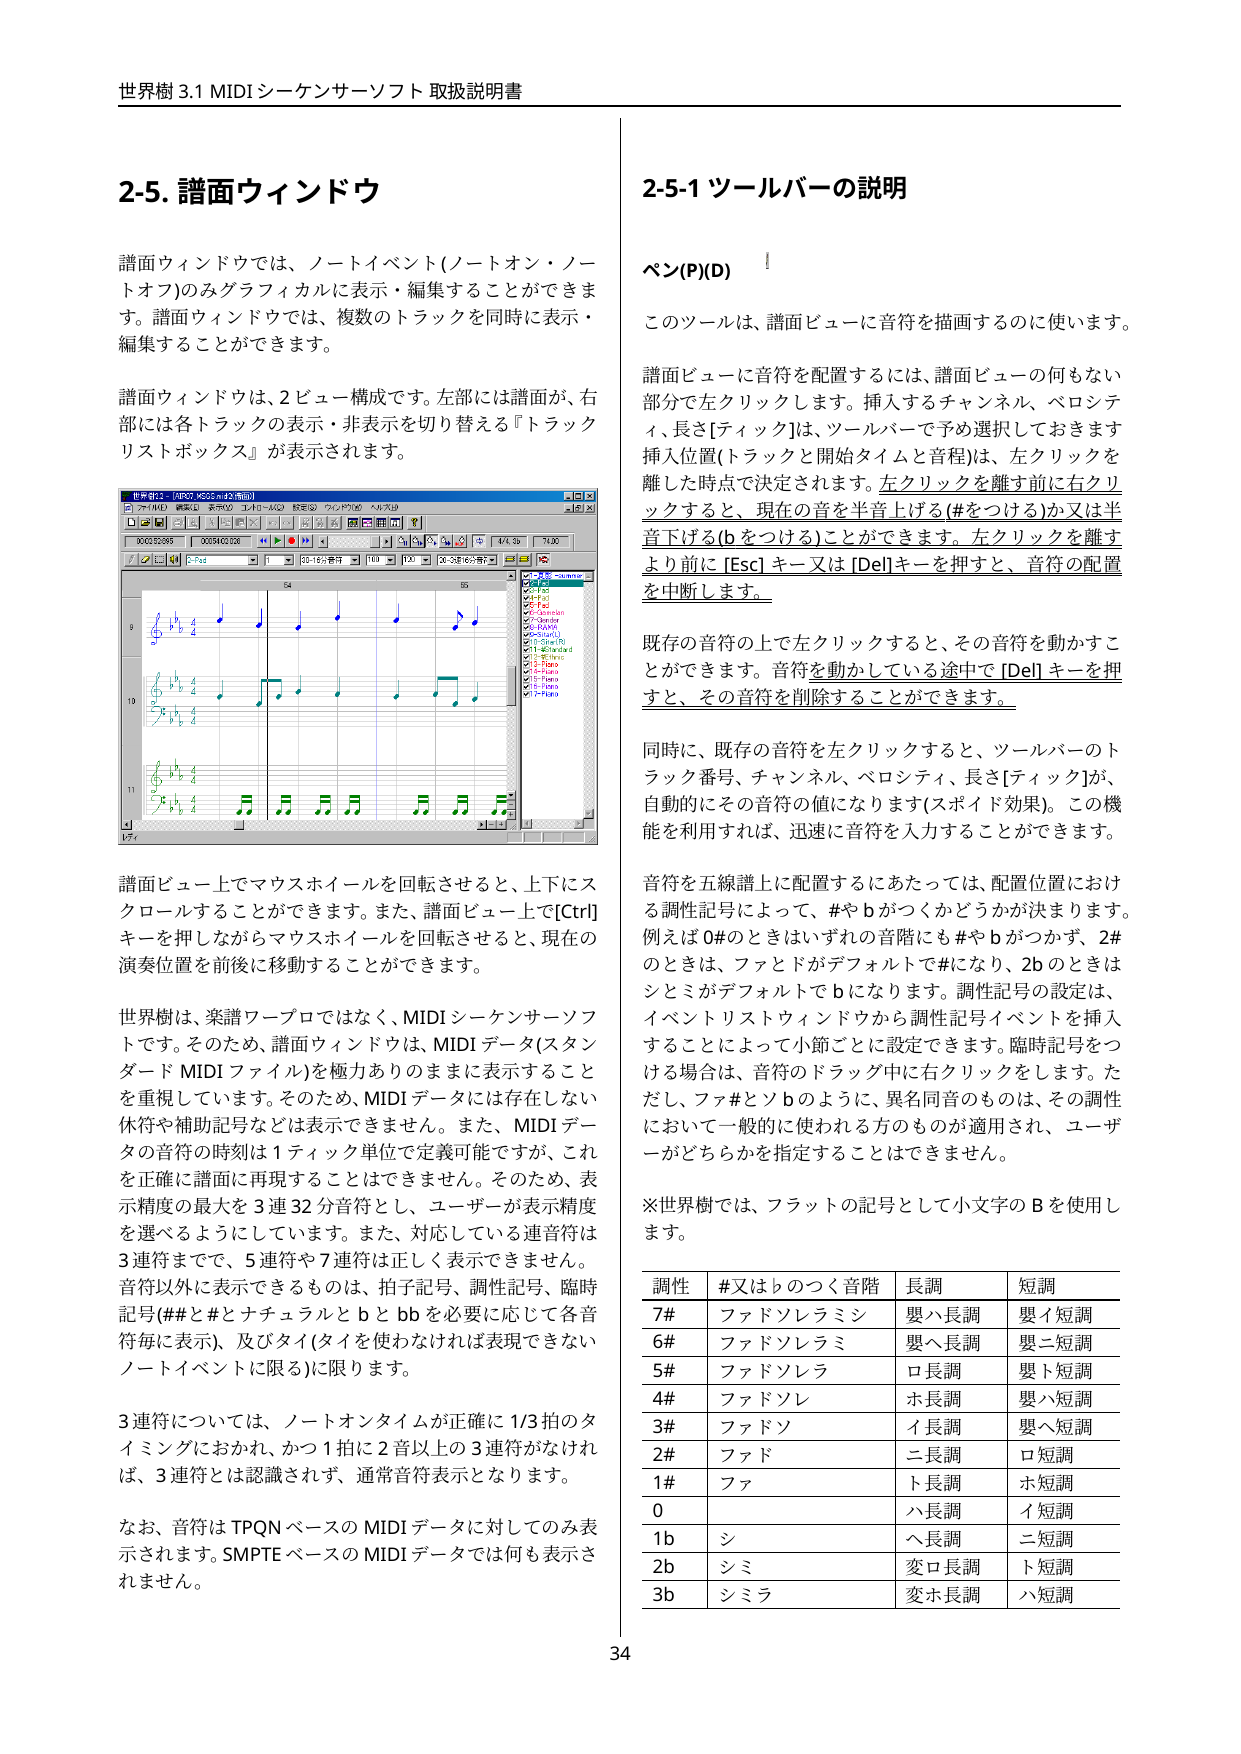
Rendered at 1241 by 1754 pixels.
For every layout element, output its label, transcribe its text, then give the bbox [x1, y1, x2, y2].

table_header 調性 [642, 1272, 707, 1299]
text このツールは、譜面ビューに音符を描画するのに使います。 [642, 308, 1122, 335]
table_cell シ [708, 1525, 895, 1552]
table_cell イ長調 [896, 1413, 1007, 1440]
table_cell ファ [708, 1469, 895, 1496]
text 譜面ビューに音符を配置するには、譜面ビューの何もない部分で左クリックします。挿入するチャンネル、ベロシティ、長さ[ティック]は、ツールバーで予め選択しておきます。挿入位置(トラックと開始タイムと音程)は、左クリックを離した時点で決定されます。左クリックを離す前に右クリックすると、現在の音を半音上げる(#をつける)か又は半音下げる(bをつける)ことができます。左クリックを離すより前に [Esc] キー又は [Del]キーを押すと、音符の配置を中断します。 [642, 576, 1122, 603]
table_cell 嬰ニ短調 [1008, 1329, 1120, 1356]
table_cell [708, 1497, 895, 1524]
text ペン(P)(D) [642, 243, 1122, 283]
table_cell ファドソレラミシ [708, 1301, 895, 1328]
table_cell 嬰ヘ短調 [1008, 1413, 1120, 1440]
table_header 短調 [1008, 1272, 1120, 1299]
text 譜面ウィンドウは、2ビュー構成です。左部には譜面が、右部には各トラックの表示・非表示を切り替える『トラックリストボックス』が表示されます。 [118, 382, 598, 463]
text 音符を五線譜上に配置するにあたっては、配置位置における調性記号によって、#やbがつくかどうかが決まります。 [642, 869, 1122, 923]
table_header 長調 [896, 1272, 1007, 1299]
table_cell 3# [642, 1413, 707, 1440]
table_cell イ短調 [1008, 1497, 1120, 1524]
text なお、音符はTPQNベースのMIDIデータに対してのみ表示されます。SMPTEベースのMIDIデータでは何も表示されません。 [118, 1513, 598, 1594]
subtitle 2-5-1 ツールバーの説明 [642, 169, 1122, 205]
table_cell シミラ [708, 1581, 895, 1608]
table_cell ファド [708, 1441, 895, 1468]
table_cell 1# [642, 1469, 707, 1496]
table_cell 変ホ長調 [896, 1581, 1007, 1608]
table_cell 嬰ハ長調 [896, 1301, 1007, 1328]
table_cell 5# [642, 1357, 707, 1384]
table_cell 6# [642, 1329, 707, 1356]
text 例えば0#のときはいずれの音階にも#やbがつかず、2#のときは、ファとドがデフォルトで#になり、2bのときはシとミがデフォルトでbになります。調性記号の設定は、イベントリストウィンドウから調性記号イベントを挿入することによって小節ごとに設定できます。臨時記号をつける場合は、音符のドラッグ中に右クリックをします。ただし、ファ#とソbのように、異名同音のものは、その調性において一般的に使われる方のものが適用され、ユーザーがどちらかを指定することはできません。 [642, 923, 1122, 1166]
table_cell ファドソレラ [708, 1357, 895, 1384]
text 譜面ビュー上でマウスホイールを回転させると、上下にスクロールすることができます。また、譜面ビュー上で[Ctrl]キーを押しながらマウスホイールを回転させると、現在の演奏位置を前後に移動することができます。 [118, 870, 598, 978]
table_cell ファドソレ [708, 1385, 895, 1412]
text 同時に、既存の音符を左クリックすると、ツールバーのトラック番号、チャンネル、ベロシティ、長さ[ティック]が、自動的にその音符の値になります(スポイド効果)。この機能を利用すれば、迅速に音符を入力することができます。 [642, 736, 1122, 843]
table_cell ト長調 [896, 1469, 1007, 1496]
table_cell ファドソレラミ [708, 1329, 895, 1356]
table_cell 0 [642, 1497, 707, 1524]
table_cell 2# [642, 1441, 707, 1468]
table_cell 変ロ長調 [896, 1553, 1007, 1580]
table_cell 嬰ハ短調 [1008, 1385, 1120, 1412]
table_cell 嬰イ短調 [1008, 1301, 1120, 1328]
picture [118, 488, 598, 845]
table_cell 3b [642, 1581, 707, 1608]
table_cell 4# [642, 1385, 707, 1412]
table_cell 嬰ト短調 [1008, 1357, 1120, 1384]
table_cell シミ [708, 1553, 895, 1580]
table_cell 7# [642, 1301, 707, 1328]
table_cell 2b [642, 1553, 707, 1580]
table_cell ロ長調 [896, 1357, 1007, 1384]
text ※世界樹では、フラットの記号として小文字のBを使用します。 [642, 1191, 1122, 1245]
table_cell ニ長調 [896, 1441, 1007, 1468]
table_cell 1b [642, 1525, 707, 1552]
table_cell ロ短調 [1008, 1441, 1120, 1468]
table_cell ホ長調 [896, 1385, 1007, 1412]
text 3連符については、ノートオンタイムが正確に1/3拍のタイミングにおかれ、かつ1拍に2音以上の3連符がなければ、3連符とは認識されず、通常音符表示となります。 [118, 1406, 598, 1487]
subtitle 2-5. 譜面ウィンドウ [118, 169, 598, 211]
table_cell ホ短調 [1008, 1469, 1120, 1496]
table_cell ファドソ [708, 1413, 895, 1440]
text 世界樹は、楽譜ワープロではなく、MIDIシーケンサーソフトです。そのため、譜面ウィンドウは、MIDIデータ(スタンダードMIDIファイル)を極力ありのままに表示することを重視しています。そのため、MIDIデータには存在しない休符や補助記号などは表示できません。また、MIDIデータの音符の時刻は1ティック単位で定義可能ですが、これを正確に譜面に再現することはできません。そのため、表示精度の最大を3連32分音符とし、ユーザーが表示精度を選べるようにしています。また、対応している連音符は3連符までで、5連符や7連符は正しく表示できません。音符以外に表示できるものは、拍子記号、調性記号、臨時記号(##と#とナチュラルとbとbbを必要に応じて各音符毎に表示)、及びタイ(タイを使わなければ表現できないノートイベントに限る)に限ります。 [118, 1003, 598, 1381]
text 既存の音符の上で左クリックすると、その音符を動かすことができます。音符を動かしている途中で [Del] キーを押すと、その音符を削除することができます。 [642, 629, 1122, 710]
table_cell ニ短調 [1008, 1525, 1120, 1552]
table_cell ハ短調 [1008, 1581, 1120, 1608]
text 譜面ビューに音符を配置するには、譜面ビューの何もない部分で左クリックします。挿入するチャンネル、ベロシティ、長さ[ティック]は、ツールバーで予め選択しておきます。挿入位置(トラックと開始タイムと音程)は、左クリックを離した時点で決定されます。左クリックを離す前に右クリックすると、現在の音を半音上げる(#をつける)か又は半音下げる(bをつける)ことができます。左クリックを離すより前に [Esc] キー又は [Del]キーを押すと、音符の配置を中断します。 [642, 549, 1122, 573]
table_header #又は♭のつく音階 [708, 1272, 895, 1299]
text 譜面ビューに音符を配置するには、譜面ビューの何もない部分で左クリックします。挿入するチャンネル、ベロシティ、長さ[ティック]は、ツールバーで予め選択しておきます。挿入位置(トラックと開始タイムと音程)は、左クリックを離した時点で決定されます。左クリックを離す前に右クリックすると、現在の音を半音上げる(#をつける)か又は半音下げる(bをつける)ことができます。左クリックを離すより前に [Esc] キー又は [Del]キーを押すと、音符の配置を中断します。 [642, 361, 1122, 545]
table_cell ハ長調 [896, 1497, 1007, 1524]
table_cell ト短調 [1008, 1553, 1120, 1580]
text 譜面ウィンドウでは、ノートイベント(ノートオン・ノートオフ)のみグラフィカルに表示・編集することができます。譜面ウィンドウでは、複数のトラックを同時に表示・編集することができます。 [118, 249, 598, 357]
table_cell 嬰ヘ長調 [896, 1329, 1007, 1356]
table_cell ヘ長調 [896, 1525, 1007, 1552]
